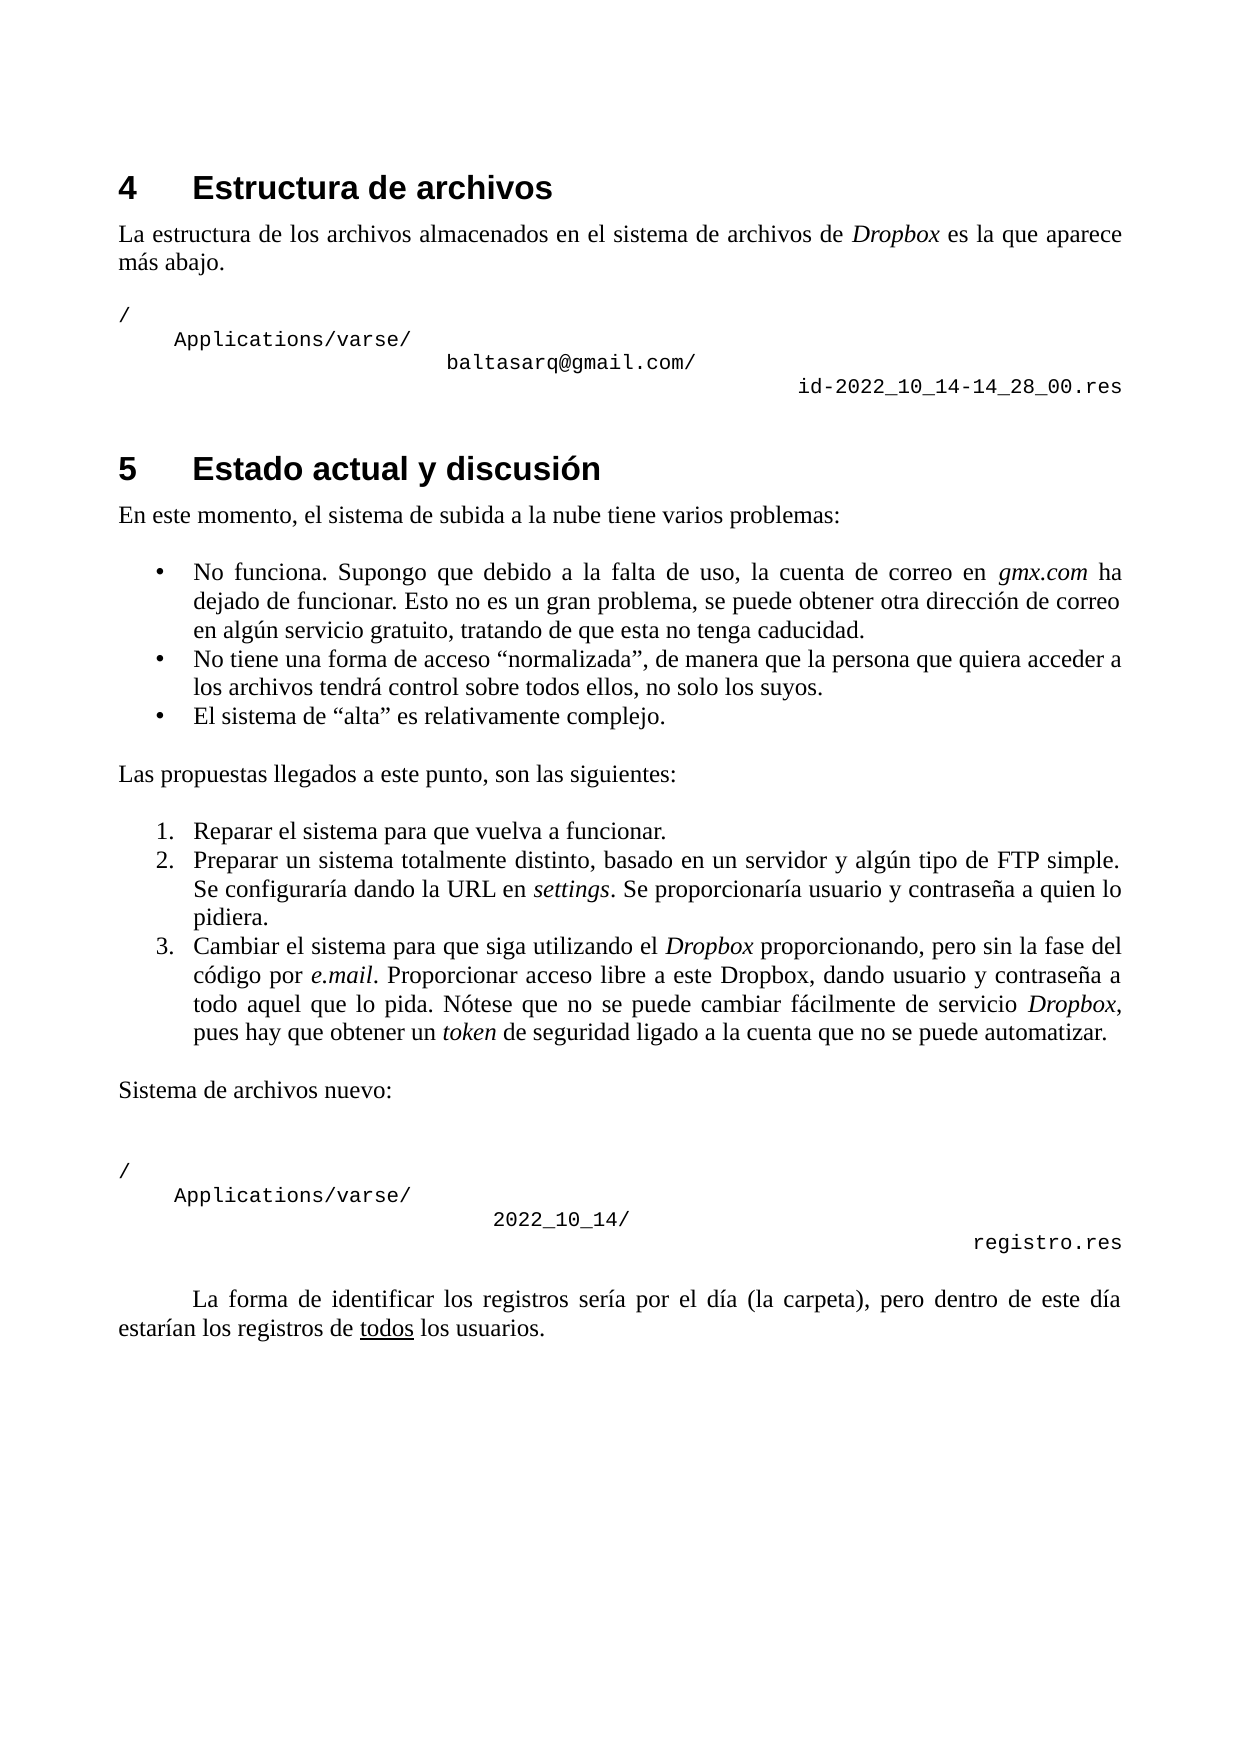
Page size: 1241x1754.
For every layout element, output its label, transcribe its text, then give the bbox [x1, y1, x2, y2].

table_cell [118, 1185, 174, 1208]
text La estructura de los archivos almacenados en el sistema de archivos de Dropbox es la que aparece más abajo. [118, 219, 1122, 276]
table_cell [118, 376, 174, 399]
table_cell [737, 329, 1122, 352]
table_header [174, 1161, 493, 1185]
text En este momento, el sistema de subida a la nube tiene varios problemas: [118, 500, 1122, 529]
list Preparar un sistema totalmente distinto, basado en un servidor y algún tipo de FTP simple. Se configuraría dando la URL en settings. Se proporcionaría usuario y contraseña a quien lo pidiera. [156, 845, 1122, 931]
table_cell Applications/varse/ [174, 1185, 493, 1208]
table_cell [174, 1209, 493, 1232]
table_cell Applications/varse/ [174, 329, 446, 352]
list No funciona. Supongo que debido a la falta de uso, la cuenta de correo en gmx.com ha dejado de funcionar. Esto no es un gran problema, se puede obtener otra dirección de correo en algún servicio gratuito, tratando de que esta no tenga caducidad. [156, 557, 1122, 644]
table_cell [118, 1209, 174, 1232]
list No tiene una forma de acceso “normalizada”, de manera que la persona que quiera acceder a los archivos tendrá control sobre todos ellos, no solo los suyos. [156, 644, 1122, 701]
table_header [493, 1161, 802, 1185]
table_cell [118, 329, 174, 352]
text Sistema de archivos nuevo: [118, 1075, 1122, 1104]
list Reparar el sistema para que vuelva a funcionar. [156, 816, 1122, 845]
list Cambiar el sistema para que siga utilizando el Dropbox proporcionando, pero sin la fase del código por e.mail. Proporcionar acceso libre a este Dropbox, dando usuario y contraseña a todo aquel que lo pida. Nótese que no se puede cambiar fácilmente de servicio Dropbox, pues hay que obtener un token de seguridad ligado a la cuenta que no se puede automatizar. [156, 931, 1122, 1046]
table_cell [493, 1232, 802, 1256]
list El sistema de “alta” es relativamente complejo. [156, 701, 1122, 730]
subtitle Estado actual y discusión [118, 449, 1122, 487]
table_header [737, 305, 1122, 328]
table_cell [802, 1209, 1122, 1232]
table_cell [174, 1232, 493, 1256]
table_cell [493, 1185, 802, 1208]
table_cell [446, 329, 737, 352]
table_cell 2022_10_14/ [493, 1209, 802, 1232]
table_header [174, 305, 446, 328]
table_header / [118, 305, 174, 328]
table_cell [737, 352, 1122, 376]
subtitle Estructura de archivos [118, 168, 1122, 206]
table_cell [174, 352, 446, 376]
text La forma de identificar los registros sería por el día (la carpeta), pero dentro de este día estarían los registros de todos los usuarios. [118, 1284, 1122, 1342]
table_cell [802, 1185, 1122, 1208]
table_cell baltasarq@gmail.com/ [446, 352, 737, 376]
table_cell [446, 376, 737, 399]
table_cell [174, 376, 446, 399]
table_header [446, 305, 737, 328]
table_cell [118, 1232, 174, 1256]
table_cell [118, 352, 174, 376]
table_cell registro.res [802, 1232, 1122, 1256]
table_cell id-2022_10_14-14_28_00.res [737, 376, 1122, 399]
table_header [802, 1161, 1122, 1185]
text Las propuestas llegados a este punto, son las siguientes: [118, 759, 1122, 787]
table_header / [118, 1161, 174, 1185]
